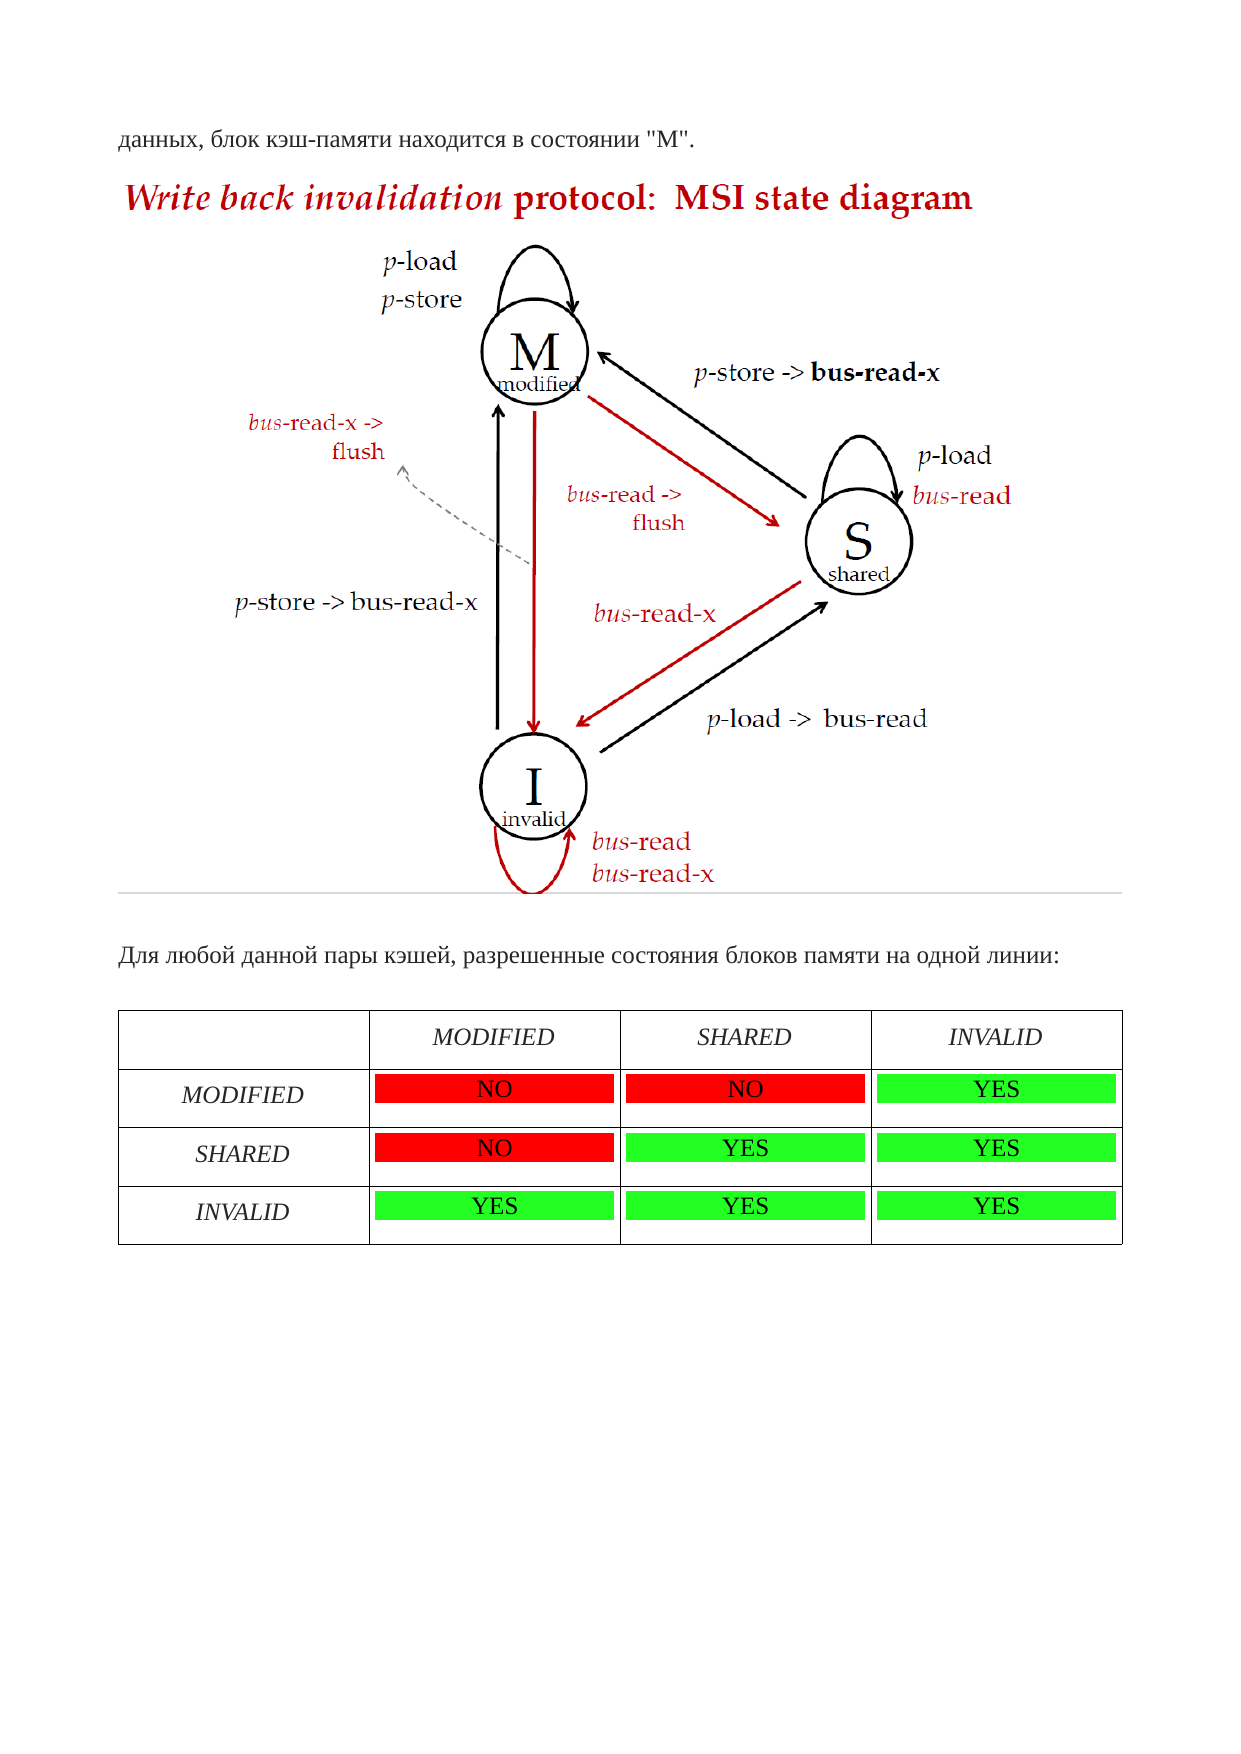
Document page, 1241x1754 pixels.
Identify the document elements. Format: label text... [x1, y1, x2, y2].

table_header [119, 1011, 369, 1069]
table_cell YES [872, 1187, 1122, 1244]
table_cell INVALID [119, 1187, 369, 1244]
table_header INVALID [872, 1011, 1122, 1069]
table_header MODIFIED [370, 1011, 620, 1069]
table_cell YES [872, 1070, 1122, 1127]
text Для любой данной пары кэшей, разрешенные состояния блоков памяти на одной линии: [118, 935, 1122, 969]
table_cell NO [621, 1070, 871, 1127]
table_cell MODIFIED [119, 1070, 369, 1127]
table_cell YES [621, 1187, 871, 1244]
text данных, блок кэш-памяти находится в состоянии "М". [118, 118, 1122, 152]
table_header SHARED [621, 1011, 871, 1069]
table_cell SHARED [119, 1128, 369, 1186]
table_cell NO [370, 1070, 620, 1127]
table_cell NO [370, 1128, 620, 1186]
table_cell YES [370, 1187, 620, 1244]
table_cell YES [872, 1128, 1122, 1186]
table_cell YES [621, 1128, 871, 1186]
